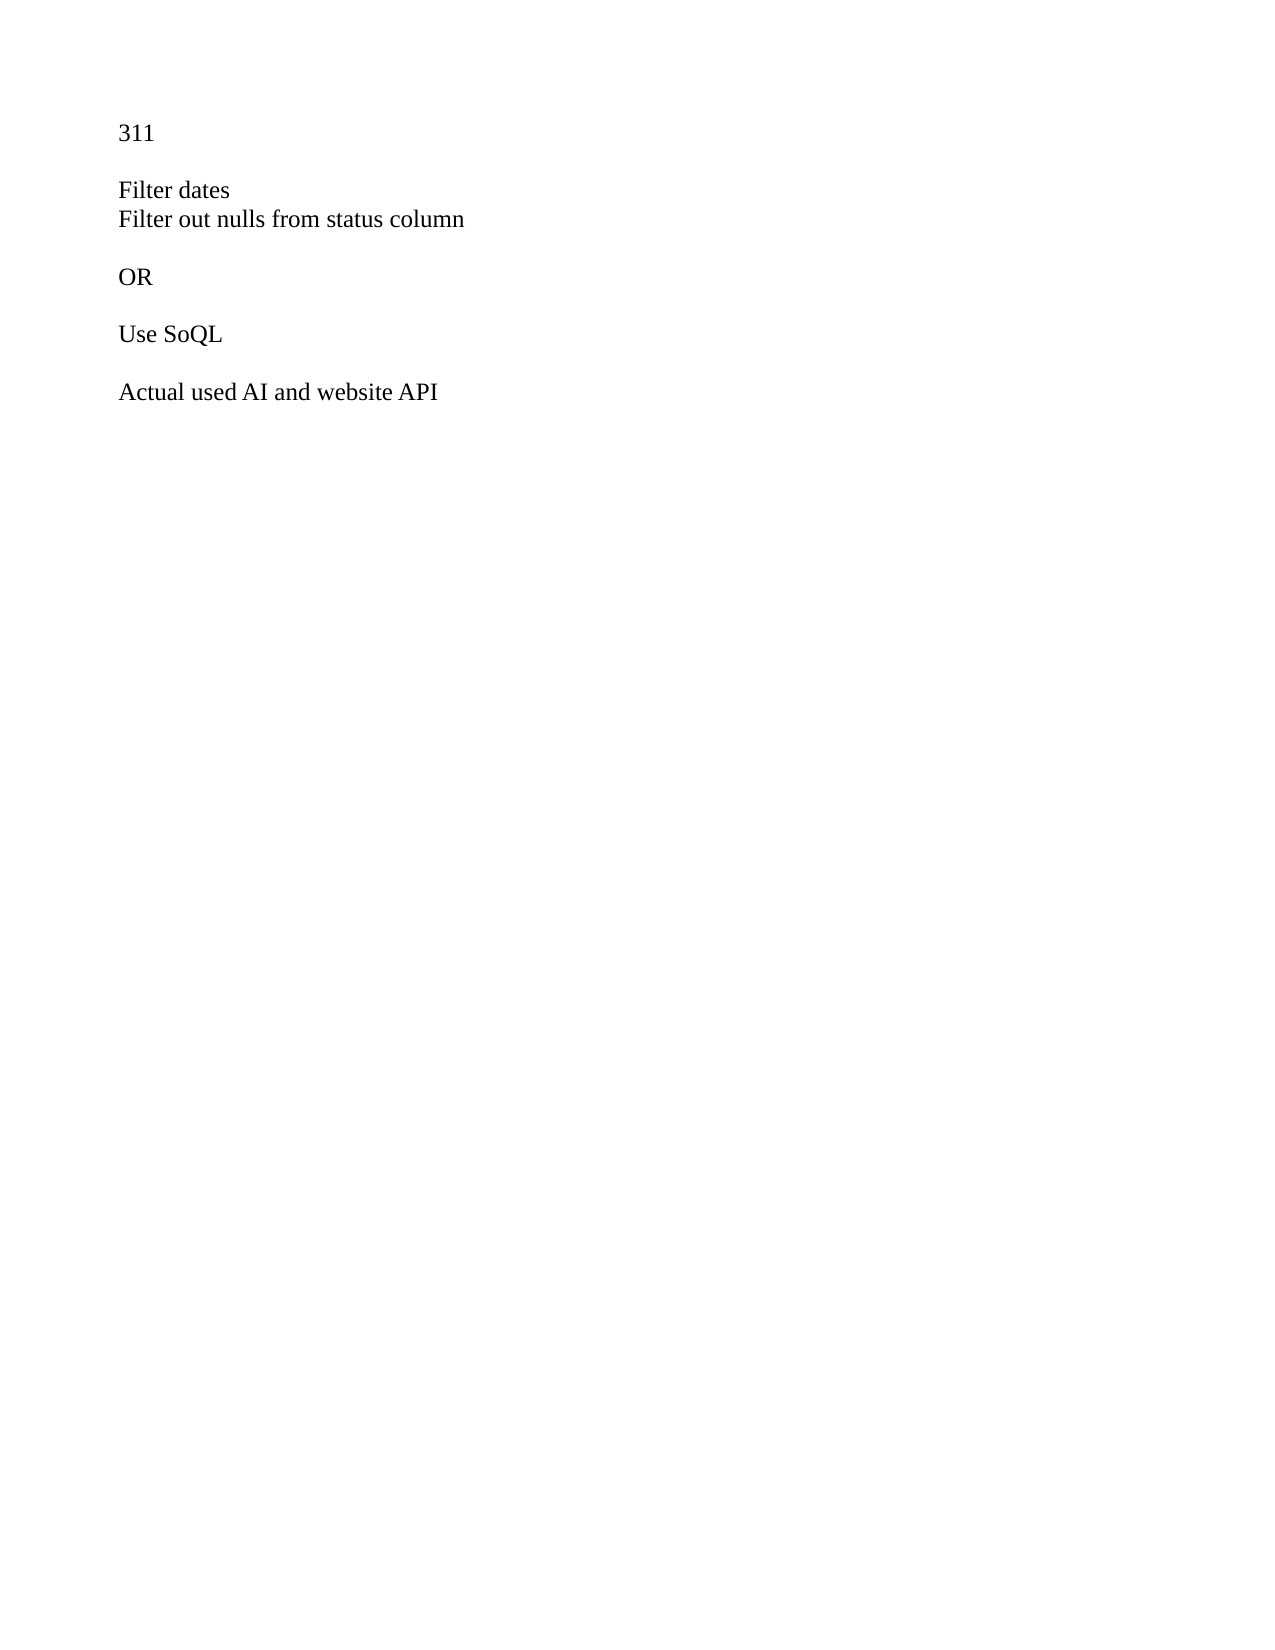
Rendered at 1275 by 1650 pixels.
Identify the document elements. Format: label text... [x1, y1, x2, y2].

text Filter out nulls from status column [118, 204, 1157, 233]
text Actual used AI and website API [118, 377, 1157, 406]
text Filter dates [118, 176, 1157, 204]
text Use SoQL [118, 319, 1157, 348]
text OR [118, 262, 1157, 291]
text 311 [118, 118, 1157, 147]
